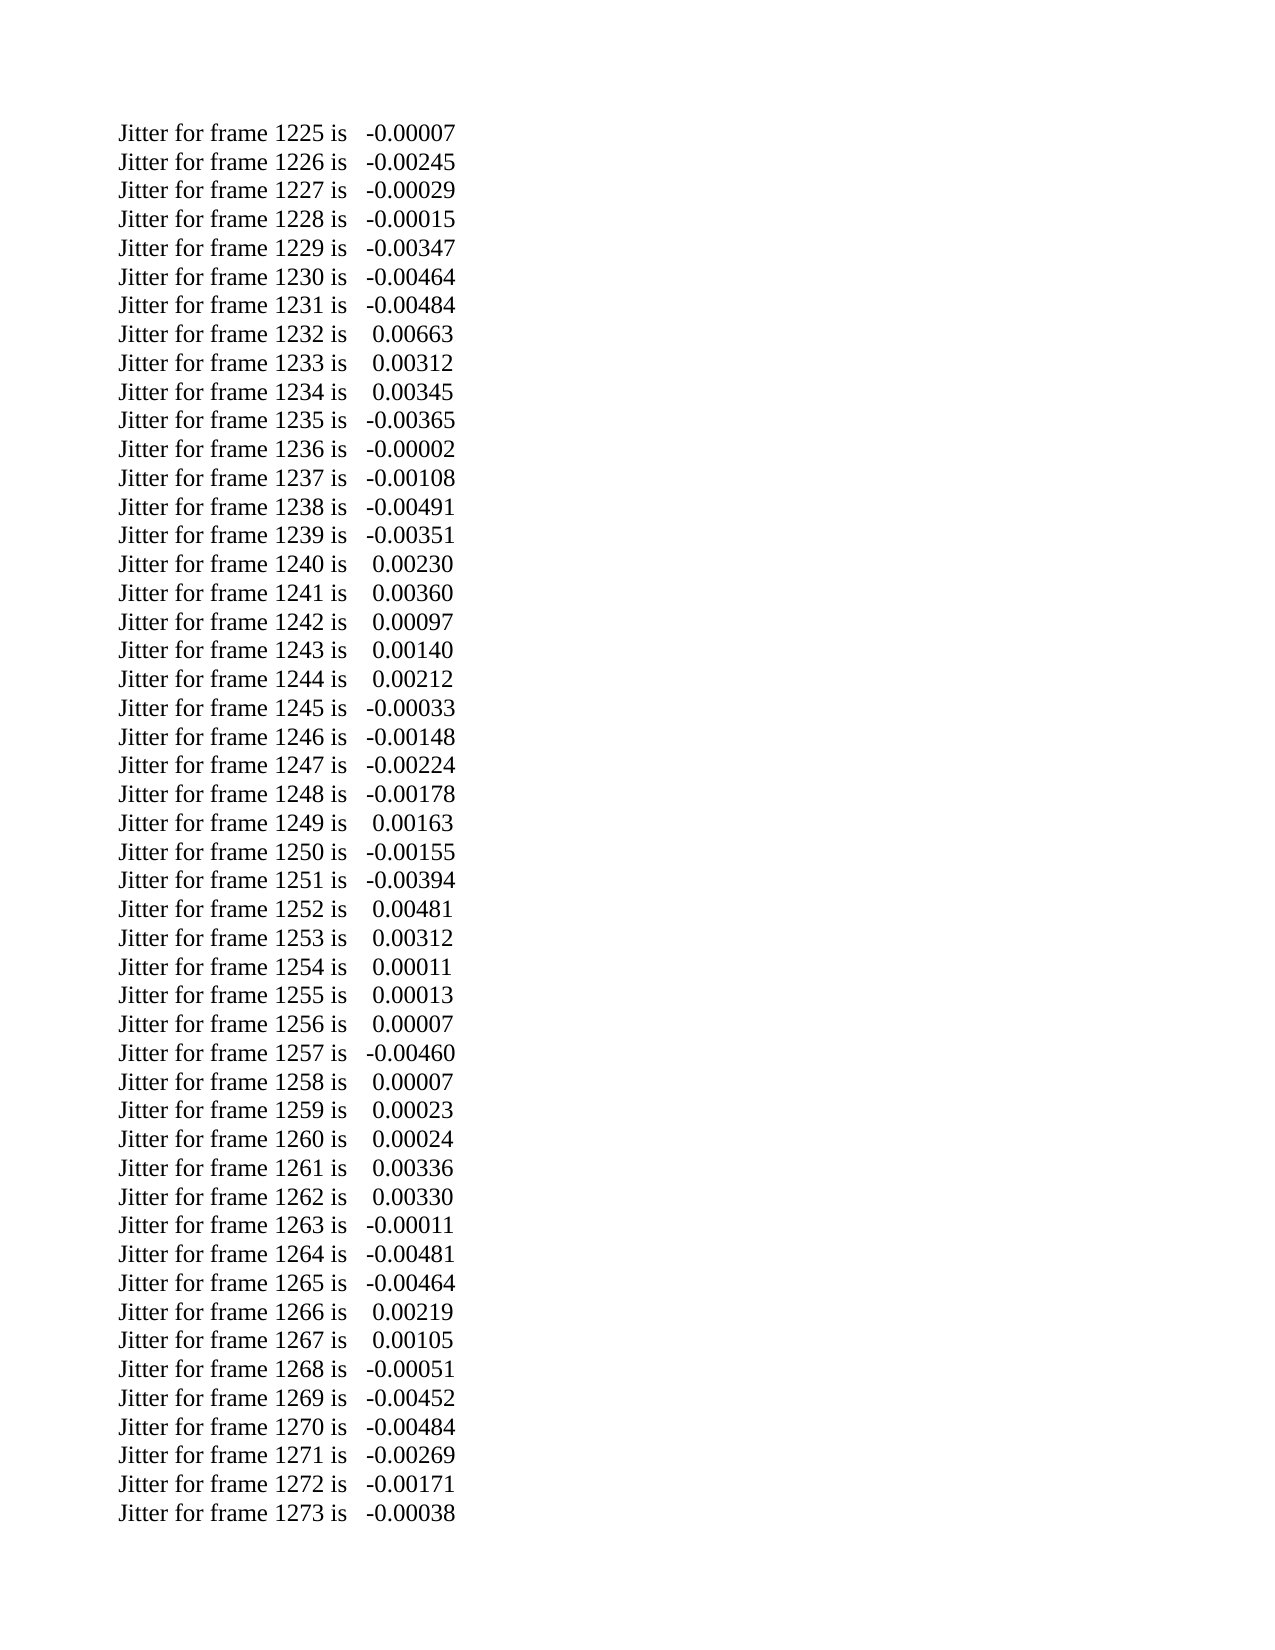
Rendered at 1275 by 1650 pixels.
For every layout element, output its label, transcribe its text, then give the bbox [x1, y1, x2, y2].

text Jitter for frame 1259 is 0.00023 [118, 1096, 1157, 1124]
text Jitter for frame 1253 is 0.00312 [118, 923, 1157, 952]
text Jitter for frame 1241 is 0.00360 [118, 578, 1157, 607]
text Jitter for frame 1245 is -0.00033 [118, 693, 1157, 722]
text Jitter for frame 1257 is -0.00460 [118, 1038, 1157, 1067]
text Jitter for frame 1230 is -0.00464 [118, 262, 1157, 291]
text Jitter for frame 1254 is 0.00011 [118, 952, 1157, 981]
text Jitter for frame 1244 is 0.00212 [118, 664, 1157, 693]
text Jitter for frame 1258 is 0.00007 [118, 1067, 1157, 1096]
text Jitter for frame 1268 is -0.00051 [118, 1354, 1157, 1383]
text Jitter for frame 1255 is 0.00013 [118, 981, 1157, 1009]
text Jitter for frame 1272 is -0.00171 [118, 1469, 1157, 1498]
text Jitter for frame 1271 is -0.00269 [118, 1441, 1157, 1469]
text Jitter for frame 1240 is 0.00230 [118, 549, 1157, 578]
text Jitter for frame 1262 is 0.00330 [118, 1182, 1157, 1211]
text Jitter for frame 1239 is -0.00351 [118, 521, 1157, 549]
text Jitter for frame 1267 is 0.00105 [118, 1326, 1157, 1354]
text Jitter for frame 1234 is 0.00345 [118, 377, 1157, 406]
text Jitter for frame 1238 is -0.00491 [118, 492, 1157, 521]
text Jitter for frame 1232 is 0.00663 [118, 319, 1157, 348]
text Jitter for frame 1225 is -0.00007 [118, 118, 1157, 147]
text Jitter for frame 1246 is -0.00148 [118, 722, 1157, 751]
text Jitter for frame 1256 is 0.00007 [118, 1009, 1157, 1038]
text Jitter for frame 1265 is -0.00464 [118, 1268, 1157, 1297]
text Jitter for frame 1236 is -0.00002 [118, 434, 1157, 463]
text Jitter for frame 1250 is -0.00155 [118, 837, 1157, 866]
text Jitter for frame 1264 is -0.00481 [118, 1239, 1157, 1268]
text Jitter for frame 1251 is -0.00394 [118, 866, 1157, 894]
text Jitter for frame 1263 is -0.00011 [118, 1211, 1157, 1239]
text Jitter for frame 1242 is 0.00097 [118, 607, 1157, 636]
text Jitter for frame 1233 is 0.00312 [118, 348, 1157, 377]
text Jitter for frame 1260 is 0.00024 [118, 1124, 1157, 1153]
text Jitter for frame 1226 is -0.00245 [118, 147, 1157, 176]
text Jitter for frame 1243 is 0.00140 [118, 636, 1157, 664]
text Jitter for frame 1273 is -0.00038 [118, 1498, 1157, 1527]
text Jitter for frame 1269 is -0.00452 [118, 1383, 1157, 1412]
text Jitter for frame 1228 is -0.00015 [118, 204, 1157, 233]
text Jitter for frame 1247 is -0.00224 [118, 751, 1157, 779]
text Jitter for frame 1227 is -0.00029 [118, 176, 1157, 204]
text Jitter for frame 1266 is 0.00219 [118, 1297, 1157, 1326]
text Jitter for frame 1229 is -0.00347 [118, 233, 1157, 262]
text Jitter for frame 1261 is 0.00336 [118, 1153, 1157, 1182]
text Jitter for frame 1270 is -0.00484 [118, 1412, 1157, 1441]
text Jitter for frame 1249 is 0.00163 [118, 808, 1157, 837]
text Jitter for frame 1237 is -0.00108 [118, 463, 1157, 492]
text Jitter for frame 1252 is 0.00481 [118, 894, 1157, 923]
text Jitter for frame 1235 is -0.00365 [118, 406, 1157, 434]
text Jitter for frame 1248 is -0.00178 [118, 779, 1157, 808]
text Jitter for frame 1231 is -0.00484 [118, 291, 1157, 319]
